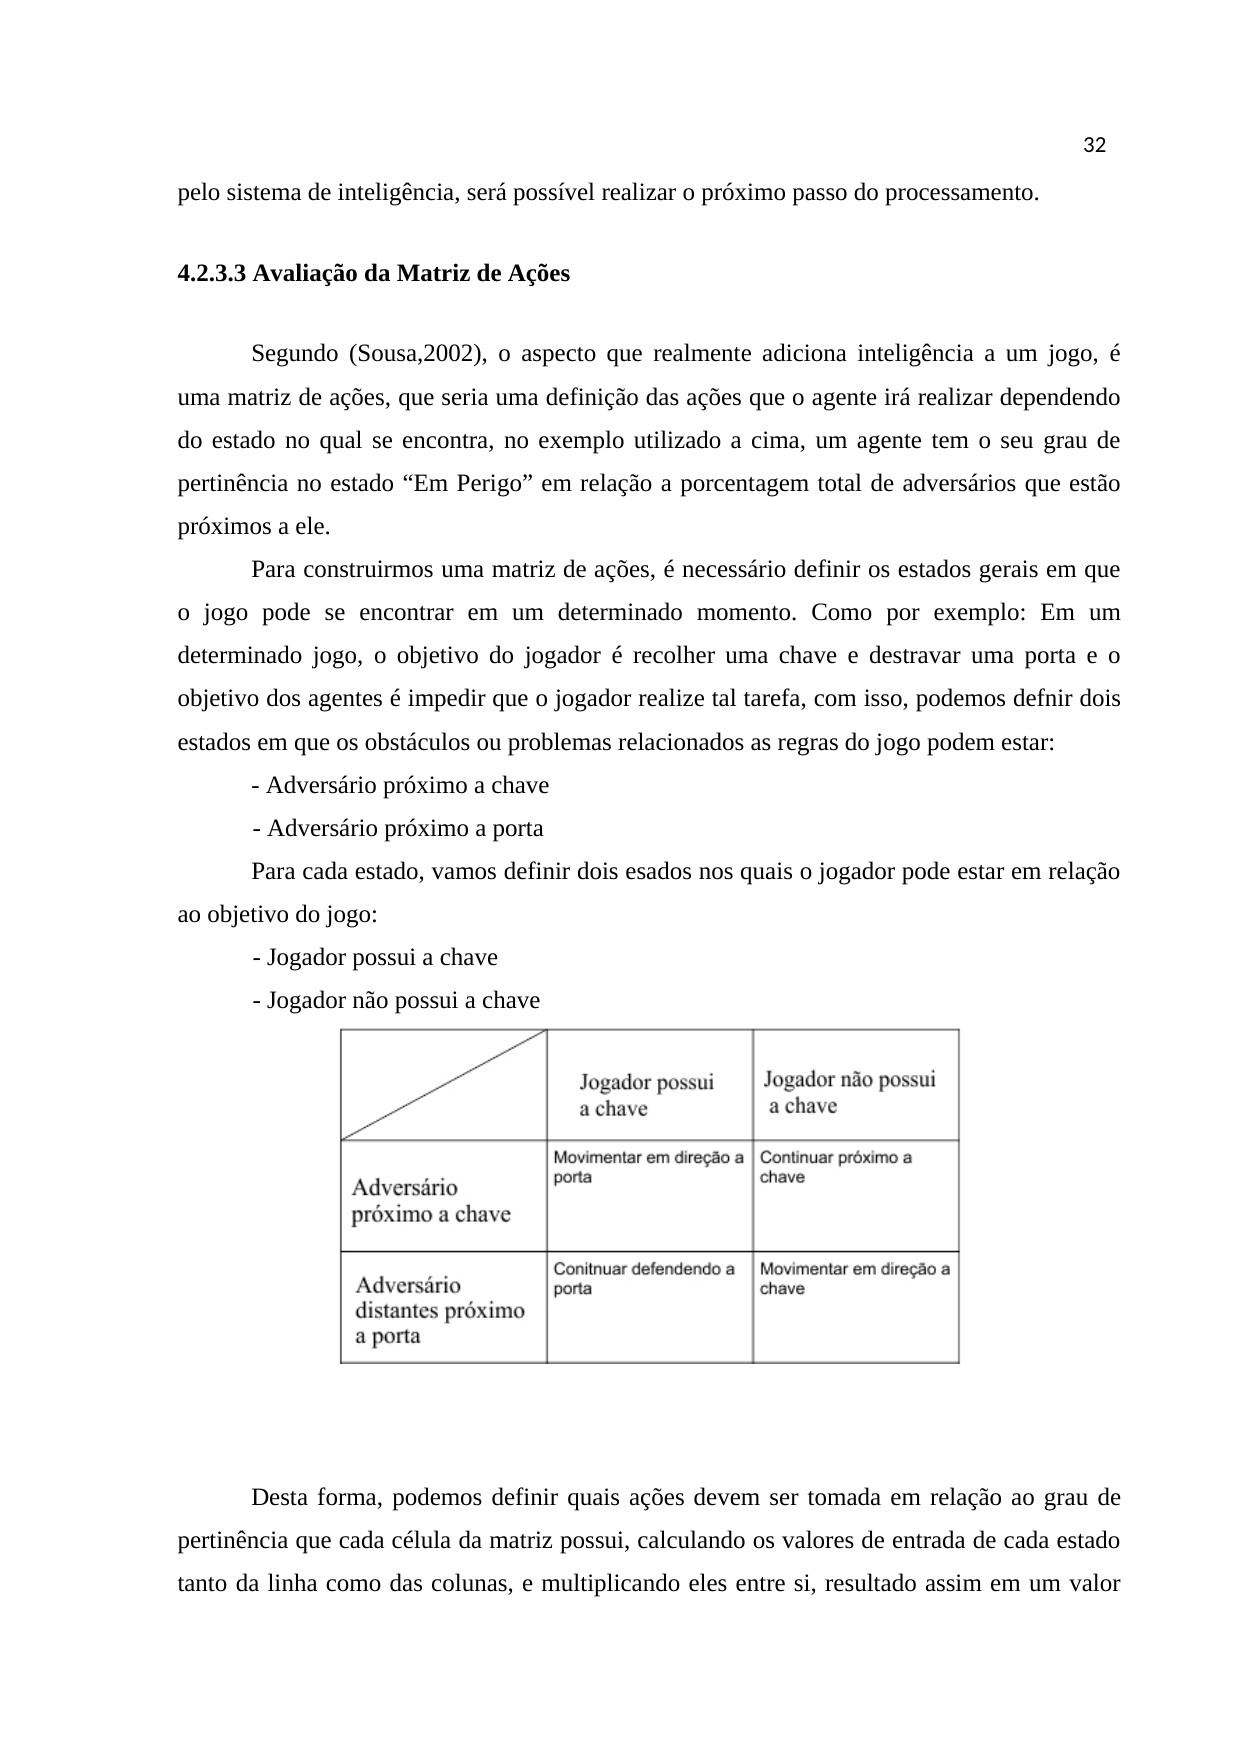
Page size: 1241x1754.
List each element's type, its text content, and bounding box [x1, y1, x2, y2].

list - Adversário próximo a porta [215, 813, 1122, 842]
list - Jogador possui a chave [215, 942, 1122, 971]
text Desta forma, podemos definir quais ações devem ser tomada em relação ao grau de pertinência que cada célula da matriz possui, calculando os valores de entrada de cada estado tanto da linha como das colunas, e multiplicando eles entre si, resultado assim em um valor [177, 1482, 1122, 1597]
text Para construirmos uma matriz de ações, é necessário definir os estados gerais em que o jogo pode se encontrar em um determinado momento. Como por exemplo: Em um determinado jogo, o objetivo do jogador é recolher uma chave e destravar uma porta e o objetivo dos agentes é impedir que o jogador realize tal tarefa, com isso, podemos defnir dois estados em que os obstáculos ou problemas relacionados as regras do jogo podem estar: [177, 554, 1122, 755]
text - Adversário próximo a chave [177, 770, 1122, 798]
text Segundo (Sousa,2002), o aspecto que realmente adiciona inteligência a um jogo, é uma matriz de ações, que seria uma definição das ações que o agente irá realizar dependendo do estado no qual se encontra, no exemplo utilizado a cima, um agente tem o seu grau de pertinência no estado “Em Perigo” em relação a porcentagem total de adversários que estão próximos a ele. [177, 338, 1122, 540]
list - Jogador não possui a chave [215, 985, 1122, 1014]
subtitle 4.2.3.3 Avaliação da Matriz de Ações [177, 258, 1122, 287]
list Para cada estado, vamos definir dois esados nos quais o jogador pode estar em relação ao objetivo do jogo: [176, 856, 1122, 928]
picture [339, 1028, 961, 1364]
text pelo sistema de inteligência, será possível realizar o próximo passo do processamento. [177, 177, 1122, 206]
